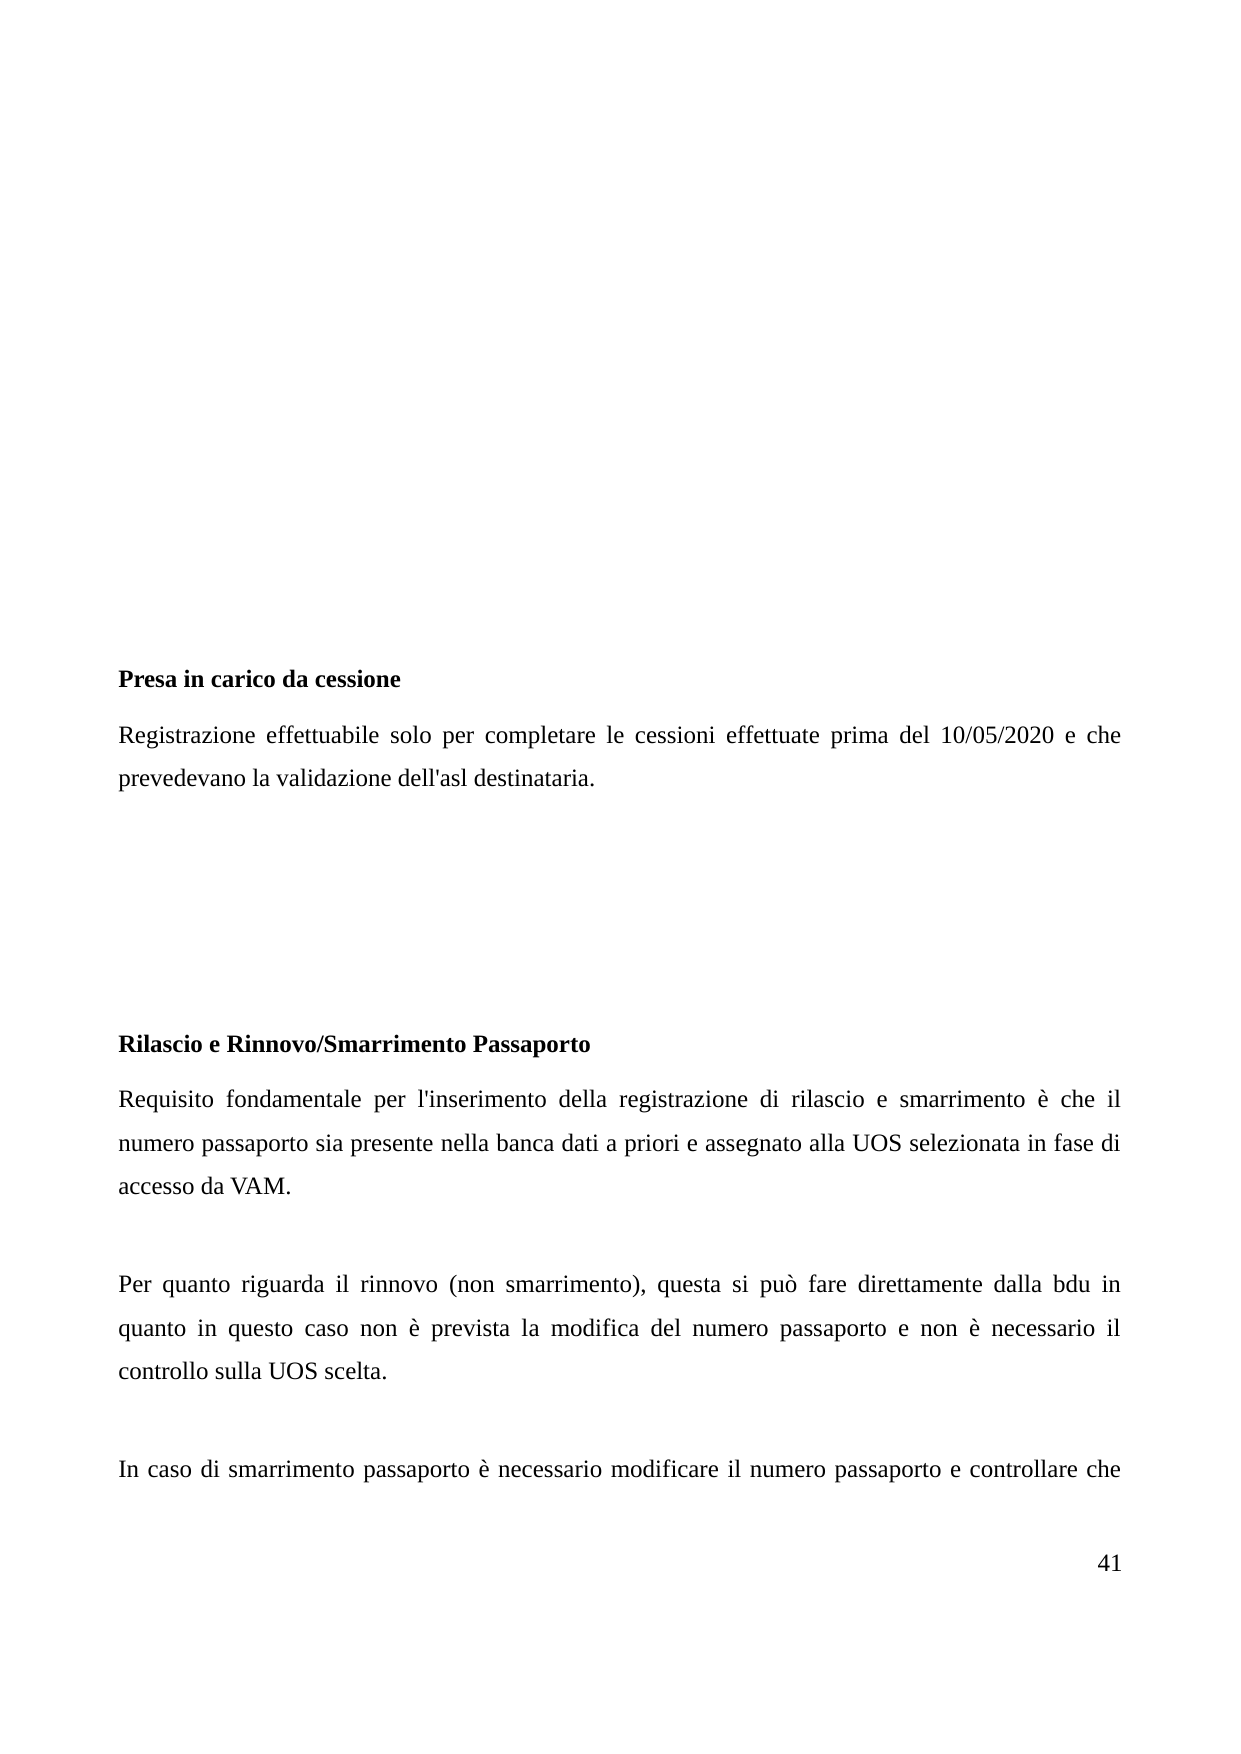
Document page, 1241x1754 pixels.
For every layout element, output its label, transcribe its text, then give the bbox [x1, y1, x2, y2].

text Rilascio e Rinnovo/Smarrimento Passaporto [118, 986, 1122, 1058]
text In caso di smarrimento passaporto è necessario modificare il numero passaporto e controllare che [118, 1411, 1122, 1483]
text Presa in carico da cessione [118, 621, 1122, 693]
text Registrazione effettuabile solo per completare le cessioni effettuate prima del 10/05/2020 e che prevedevano la validazione dell'asl destinataria. [118, 720, 1122, 792]
text Per quanto riguarda il rinnovo (non smarrimento), questa si può fare direttamente dalla bdu in quanto in questo caso non è prevista la modifica del numero passaporto e non è necessario il controllo sulla UOS scelta. [118, 1226, 1122, 1384]
text Requisito fondamentale per l'inserimento della registrazione di rilascio e smarrimento è che il numero passaporto sia presente nella banca dati a priori e assegnato alla UOS selezionata in fase di accesso da VAM. [118, 1084, 1122, 1199]
